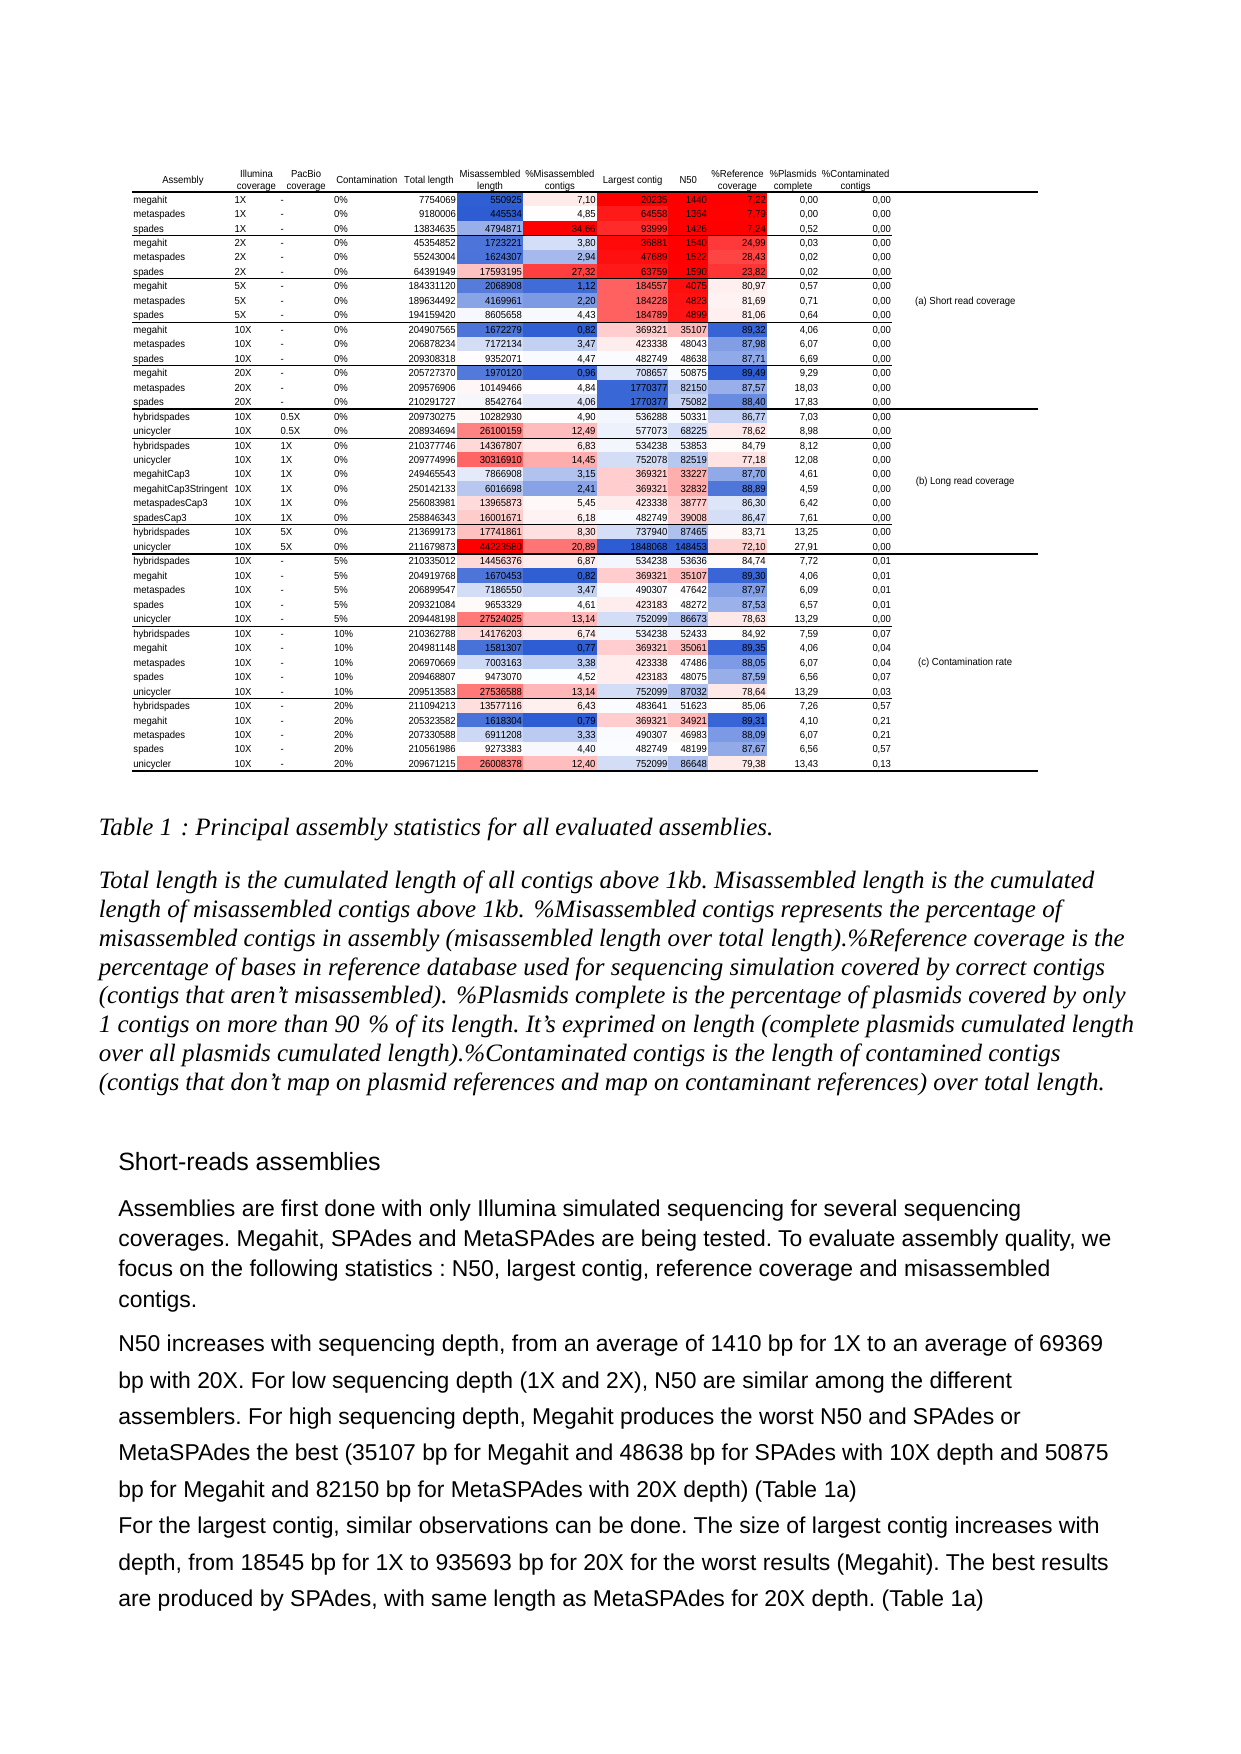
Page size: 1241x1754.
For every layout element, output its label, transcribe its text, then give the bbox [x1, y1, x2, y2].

text N50 increases with sequencing depth, from an average of 1410 bp for 1X to an average of 69369 bp with 20X. For low sequencing depth (1X and 2X), N50 are similar among the different assemblers. For high sequencing depth, Megahit produces the worst N50 and SPAdes or MetaSPAdes the best (35107 bp for Megahit and 48638 bp for SPAdes with 10X depth and 50875 bp for Megahit and 82150 bp for MetaSPAdes with 20X depth) (Table 1a) [118, 1330, 1122, 1502]
text Assemblies are first done with only Illumina simulated sequencing for several sequencing coverages. Megahit, SPAdes and MetaSPAdes are being tested. To evaluate assembly quality, we focus on the following statistics : N50, largest contig, reference coverage and misassembled contigs. [118, 1195, 1122, 1312]
text Short-reads assemblies [118, 1147, 1122, 1176]
text Table 1 : Principal assembly statistics for all evaluated assemblies. [98, 812, 1142, 840]
text For the largest contig, similar observations can be done. The size of largest contig increases with depth, from 18545 bp for 1X to 935693 bp for 20X for the worst results (Megahit). The best results are produced by SPAdes, with same length as MetaSPAdes for 20X depth. (Table 1a) [118, 1512, 1122, 1611]
text Total length is the cumulated length of all contigs above 1kb. Misassembled length is the cumulated length of misassembled contigs above 1kb. %Misassembled contigs represents the percentage of misassembled contigs in assembly (misassembled length over total length).%Reference coverage is the percentage of bases in reference database used for sequencing simulation covered by correct contigs (contigs that aren’t misassembled). %Plasmids complete is the percentage of plasmids covered by only 1 contigs on more than 90 % of its length. It’s exprimed on length (complete plasmids cumulated length over all plasmids cumulated length).%Contaminated contigs is the length of contamined contigs (contigs that don’t map on plasmid references and map on contaminant references) over total length. [98, 865, 1142, 1095]
